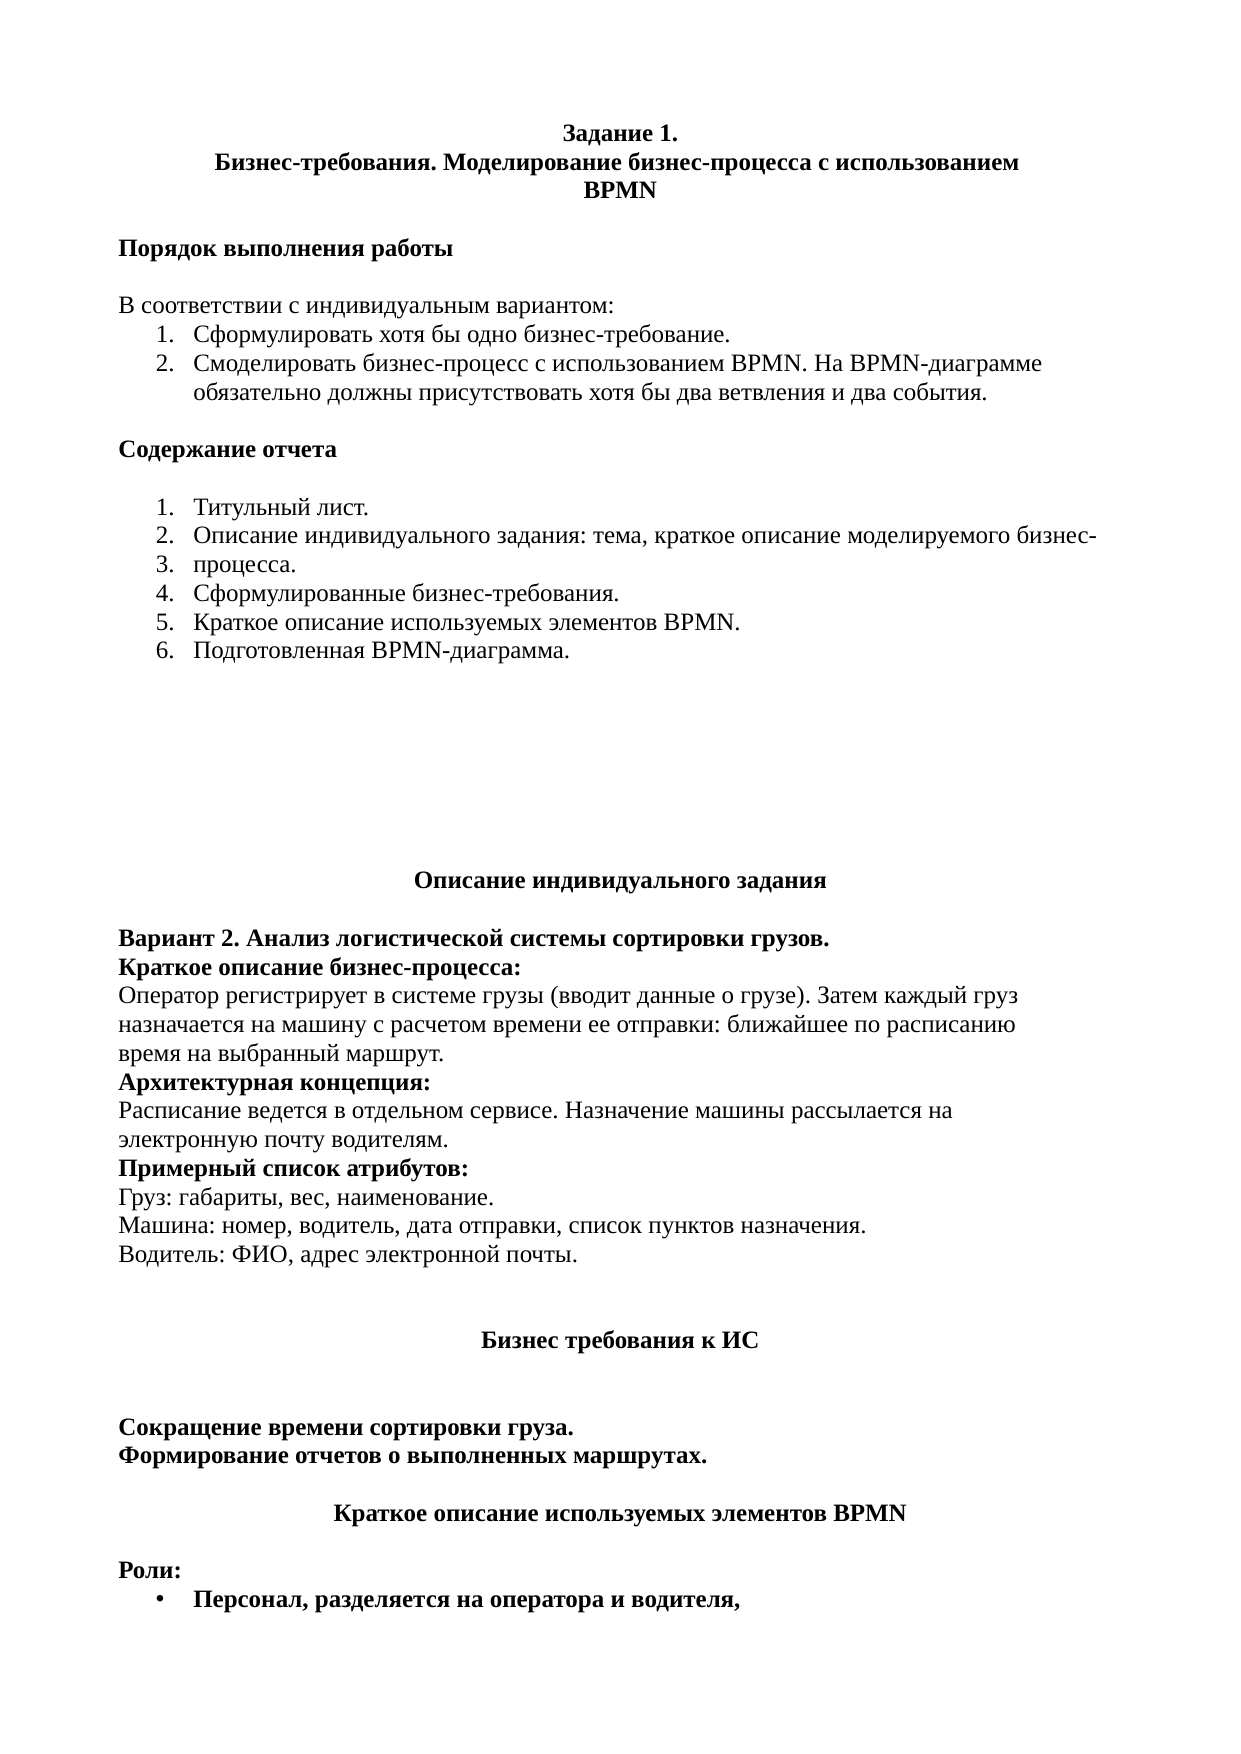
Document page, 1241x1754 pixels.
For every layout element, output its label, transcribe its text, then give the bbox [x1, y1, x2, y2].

list Персонал, разделяется на оператора и водителя, [156, 1584, 1122, 1613]
text Краткое описание используемых элементов BPMN [118, 1498, 1122, 1527]
text BPMN [118, 176, 1122, 204]
text Примерный список атрибутов: [118, 1153, 1122, 1182]
list Краткое описание используемых элементов BPMN. [156, 607, 1122, 636]
list Описание индивидуального задания: тема, краткое описание моделируемого бизнес- [156, 521, 1122, 549]
text Архитектурная концепция: [118, 1067, 1122, 1096]
text Вариант 2. Анализ логистической системы сортировки грузов. [118, 923, 1122, 952]
text Краткое описание бизнес-процесса: [118, 952, 1122, 981]
text электронную почту водителям. [118, 1124, 1122, 1153]
text Расписание ведется в отдельном сервисе. Назначение машины рассылается на [118, 1096, 1122, 1124]
text время на выбранный маршрут. [118, 1038, 1122, 1067]
text Содержание отчета [118, 434, 1122, 463]
text Груз: габариты, вес, наименование. [118, 1182, 1122, 1211]
text В соответствии с индивидуальным вариантом: [118, 291, 1122, 319]
text Машина: номер, водитель, дата отправки, список пунктов назначения. [118, 1211, 1122, 1239]
text Задание 1. [118, 118, 1122, 147]
text Бизнес требования к ИС [118, 1326, 1122, 1354]
text Водитель: ФИО, адрес электронной почты. [118, 1239, 1122, 1268]
text Порядок выполнения работы [118, 233, 1122, 262]
list Подготовленная BPMN-диаграмма. [156, 636, 1122, 664]
list процесса. [156, 549, 1122, 578]
list Смоделировать бизнес-процесс с использованием BPMN. На BPMN-диаграмме обязательно должны присутствовать хотя бы два ветвления и два события. [156, 348, 1122, 406]
list Сформулированные бизнес-требования. [156, 578, 1122, 607]
text назначается на машину с расчетом времени ее отправки: ближайшее по расписанию [118, 1009, 1122, 1038]
text Формирование отчетов о выполненных маршрутах. [118, 1441, 1122, 1469]
text Сокращение времени сортировки груза. [118, 1412, 1122, 1441]
text Оператор регистрирует в системе грузы (вводит данные о грузе). Затем каждый груз [118, 981, 1122, 1009]
text Описание индивидуального задания [118, 866, 1122, 894]
list Сформулировать хотя бы одно бизнес-требование. [156, 319, 1122, 348]
text Роли: [118, 1556, 1122, 1584]
list Титульный лист. [156, 492, 1122, 521]
text Бизнес-требования. Моделирование бизнес-процесса с использованием [118, 147, 1122, 176]
